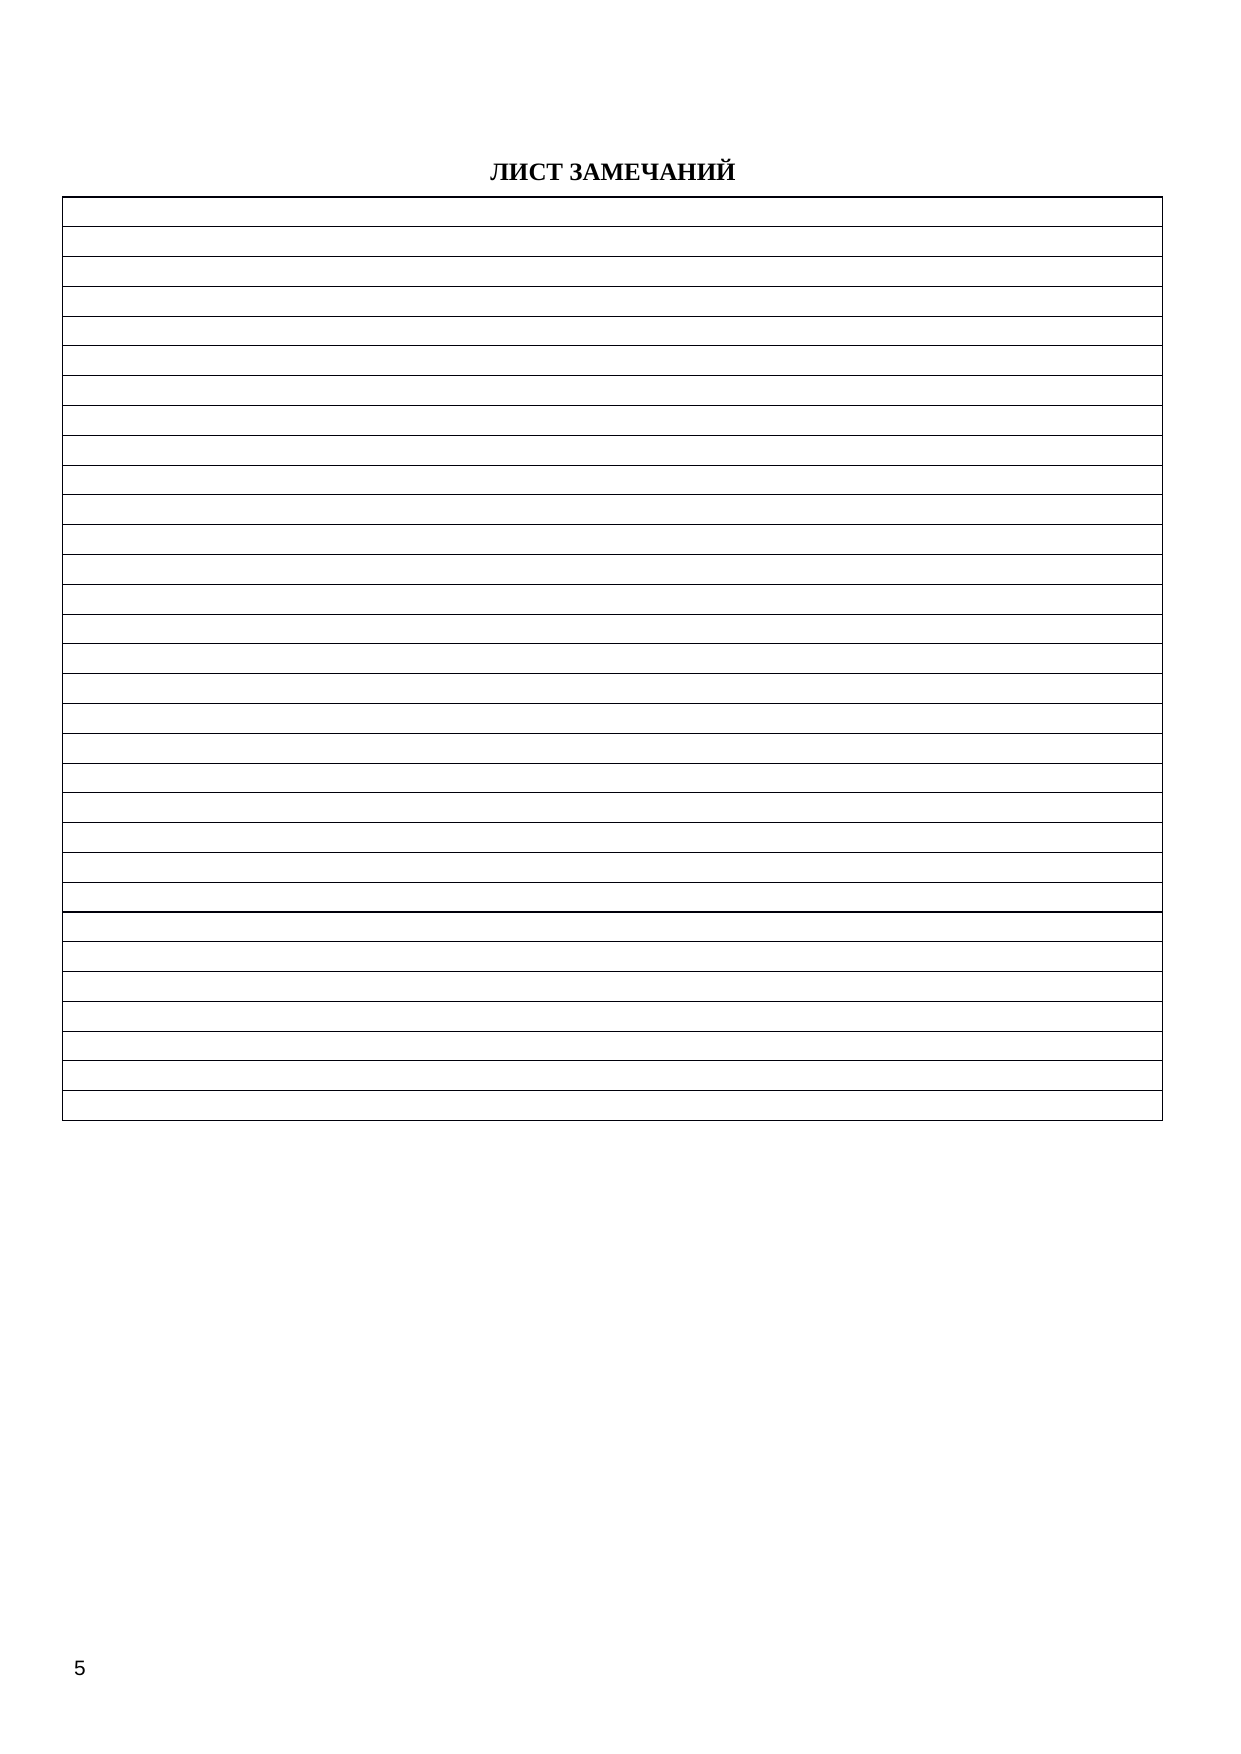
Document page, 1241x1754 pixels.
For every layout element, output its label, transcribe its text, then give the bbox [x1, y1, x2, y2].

table_cell [63, 1032, 1162, 1060]
table_cell [63, 764, 1162, 792]
table_cell [63, 853, 1162, 882]
table_cell [63, 644, 1162, 673]
table_cell [63, 913, 1162, 941]
text ЛИСТ ЗАМЕЧАНИЙ [74, 157, 1152, 186]
table_cell [63, 227, 1162, 256]
table_cell [63, 346, 1162, 375]
table_cell [63, 704, 1162, 733]
table_cell [63, 883, 1162, 911]
table_cell [63, 585, 1162, 613]
table_cell [63, 823, 1162, 852]
table_cell [63, 734, 1162, 762]
table_cell [63, 1061, 1162, 1090]
table_cell [63, 1002, 1162, 1031]
table_cell [63, 406, 1162, 435]
table_cell [63, 287, 1162, 316]
table_cell [63, 436, 1162, 464]
table_cell [63, 466, 1162, 494]
table_header [63, 198, 1162, 226]
table_cell [63, 555, 1162, 584]
table_cell [63, 376, 1162, 405]
table_cell [63, 615, 1162, 643]
table_cell [63, 257, 1162, 286]
table_cell [63, 674, 1162, 703]
table_cell [63, 317, 1162, 345]
table_cell [63, 495, 1162, 524]
table_cell [63, 793, 1162, 822]
table_cell [63, 1091, 1162, 1120]
table_cell [63, 942, 1162, 971]
table_cell [63, 525, 1162, 554]
table_cell [63, 972, 1162, 1001]
